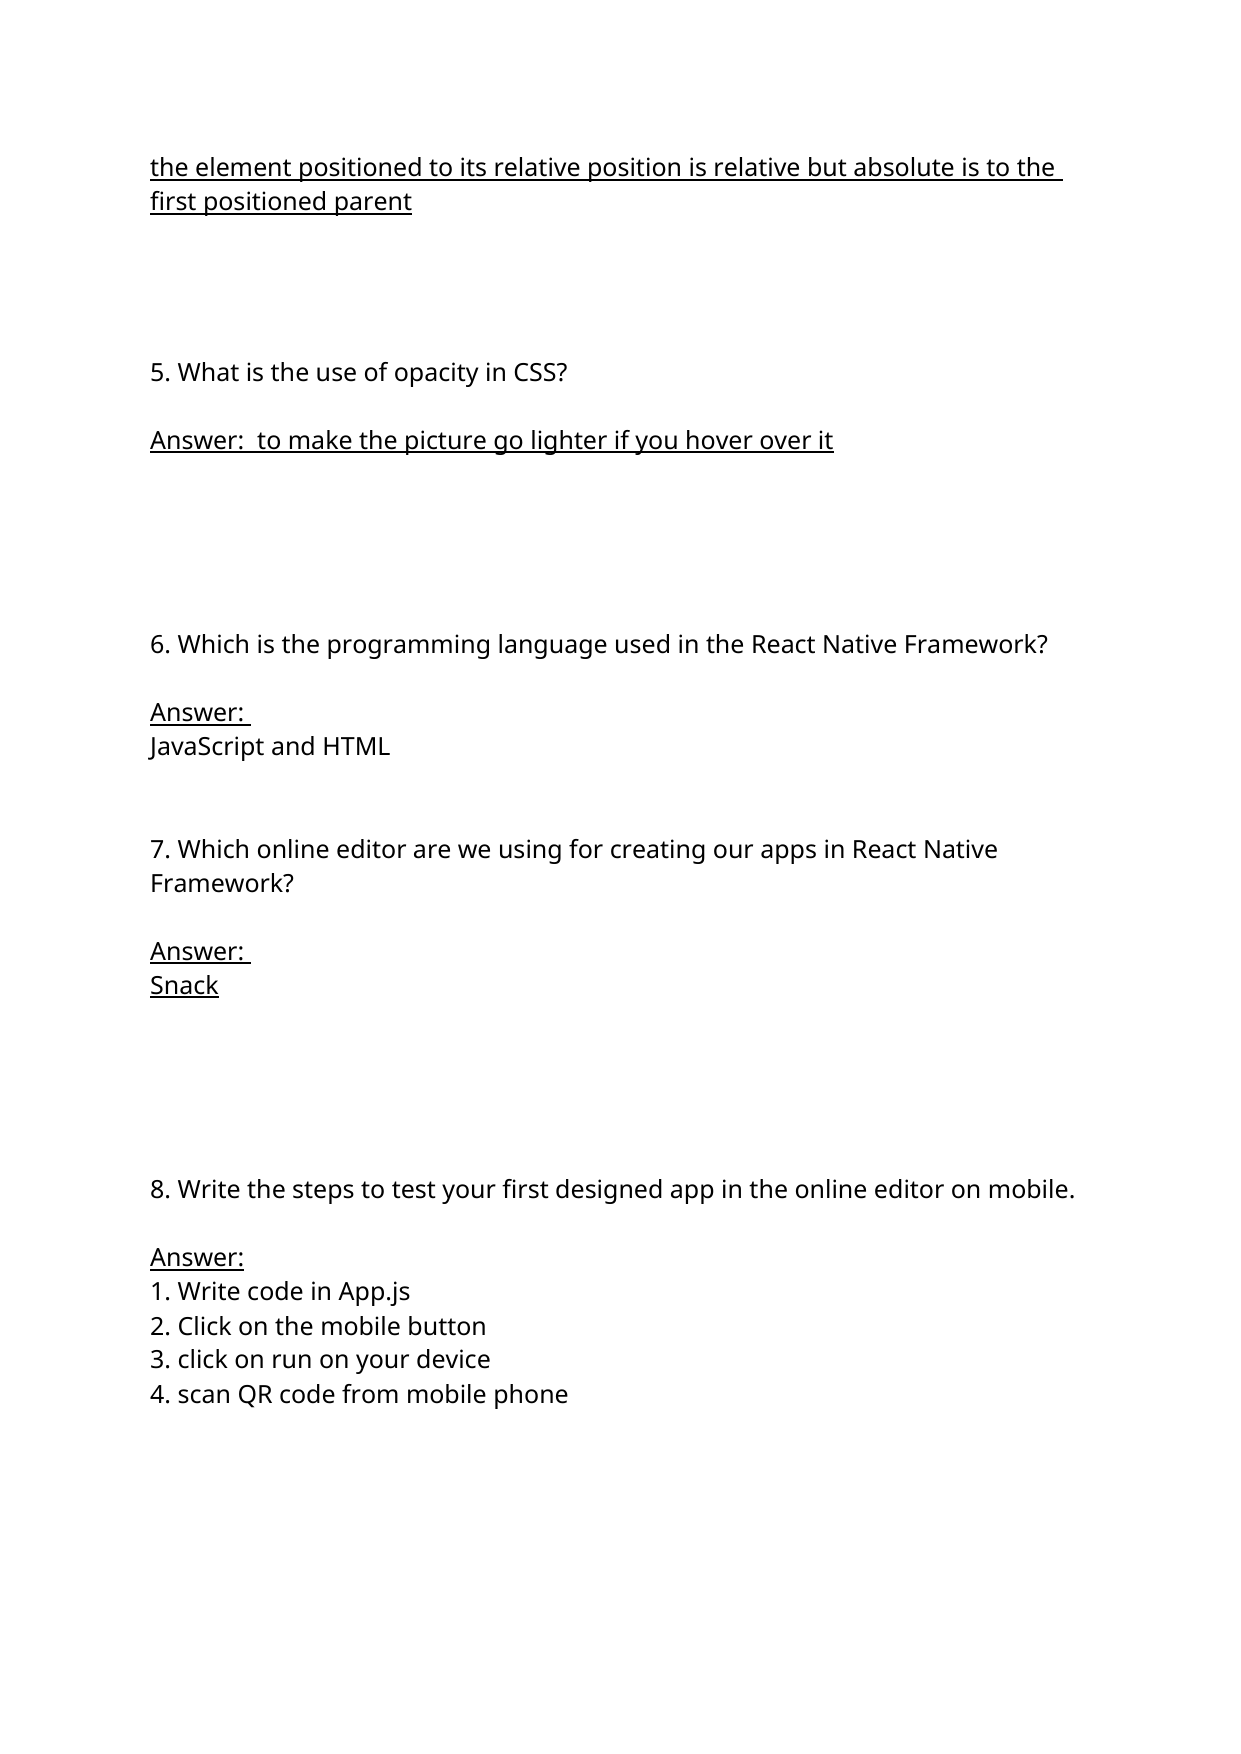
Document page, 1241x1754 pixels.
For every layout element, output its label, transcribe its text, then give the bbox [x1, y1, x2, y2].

text 6. Which is the programming language used in the React Native Framework? [150, 627, 1090, 661]
text 4. scan QR code from mobile phone [150, 1376, 1090, 1410]
text Answer: [150, 933, 1090, 967]
text Answer: [150, 695, 1090, 729]
text 3. click on run on your device [150, 1342, 1090, 1376]
text Snack [150, 967, 1090, 1002]
text JavaScript and HTML [150, 729, 1090, 763]
text Answer: [150, 1240, 1090, 1274]
text 2. Click on the mobile button [150, 1308, 1090, 1342]
text 1. Write code in App.js [150, 1274, 1090, 1308]
text 5. What is the use of opacity in CSS? [150, 354, 1090, 388]
text Answer: to make the picture go lighter if you hover over it [150, 422, 1090, 457]
text 8. Write the steps to test your first designed app in the online editor on mobile. [150, 1172, 1090, 1206]
text 7. Which online editor are we using for creating our apps in React Native Framework? [150, 831, 1090, 899]
text the element positioned to its relative position is relative but absolute is to the first positioned parent [150, 150, 1090, 218]
